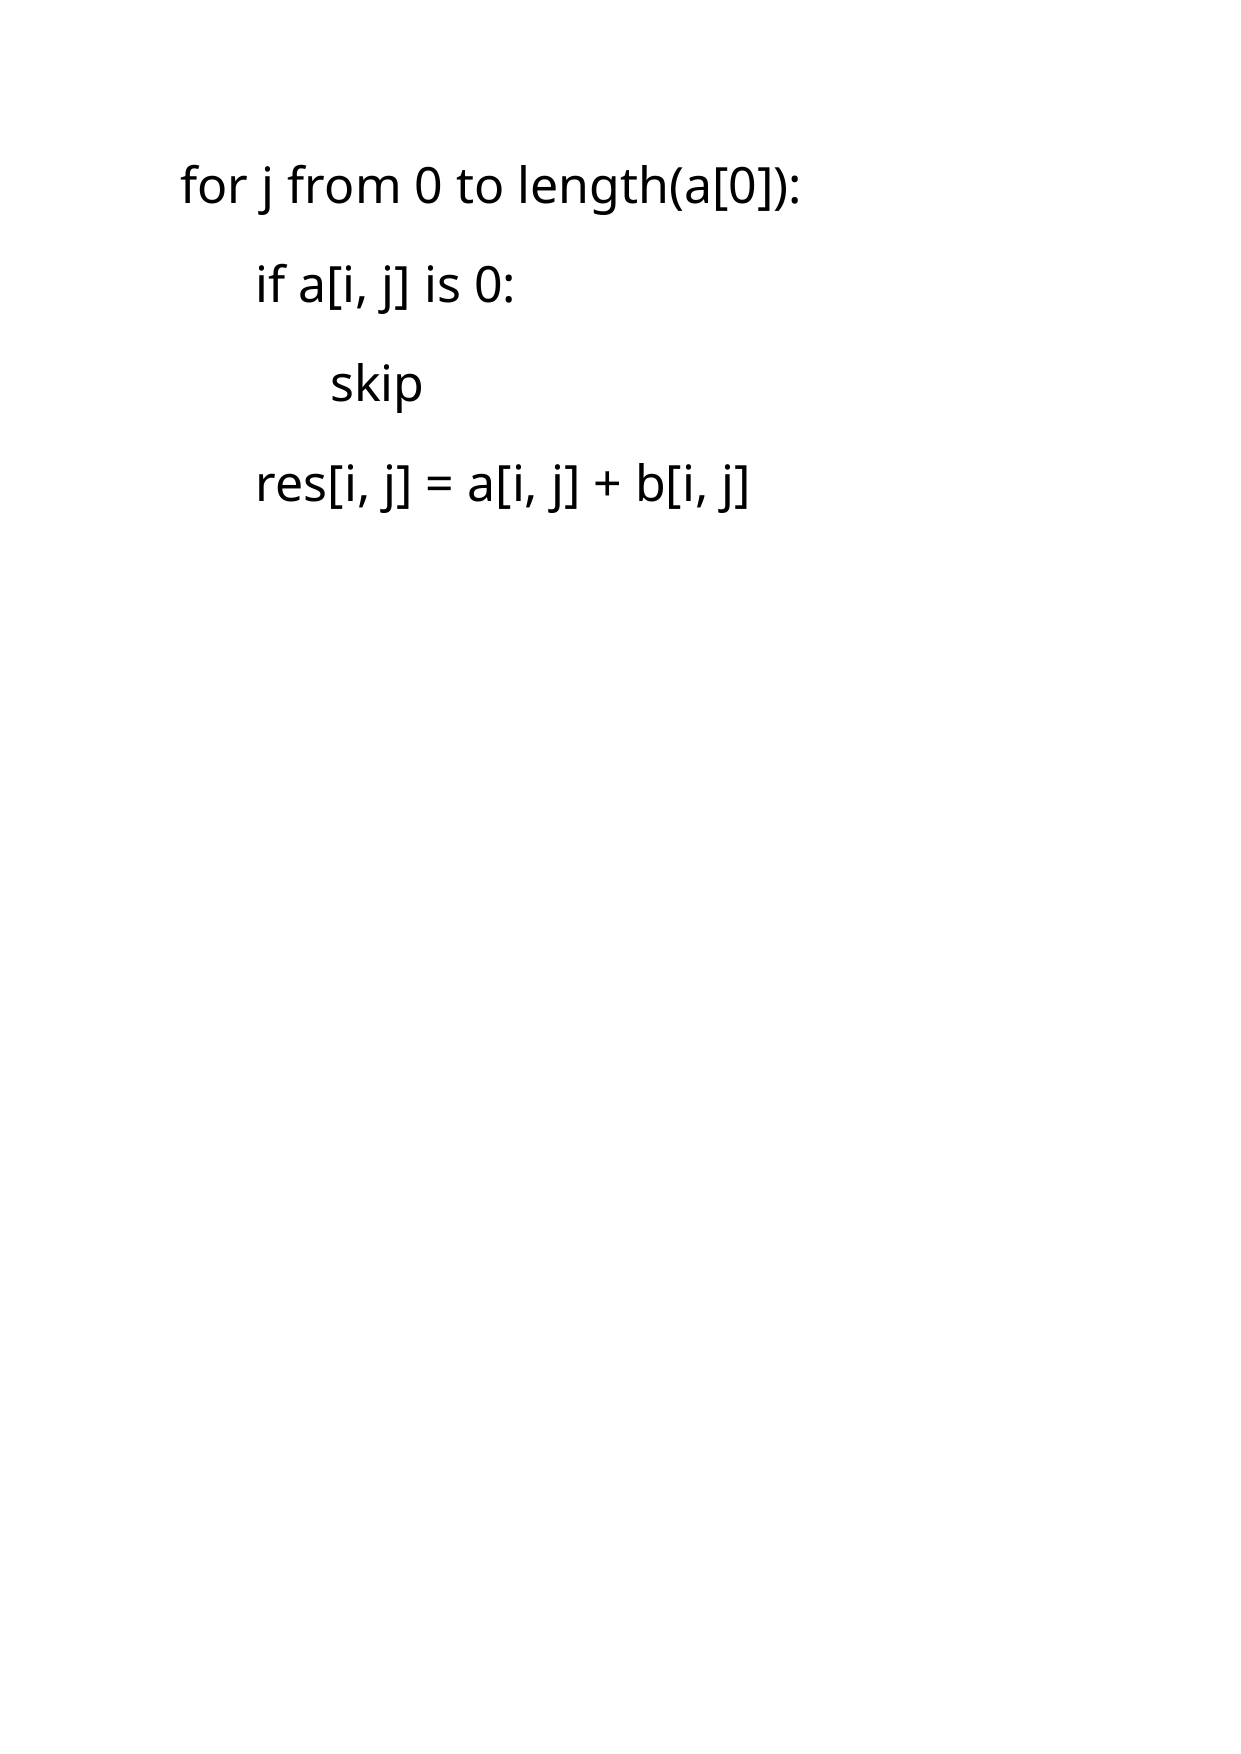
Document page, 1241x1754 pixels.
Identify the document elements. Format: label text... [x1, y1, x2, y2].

text skip [105, 348, 1053, 416]
text for j from 0 to length(a[0]): [105, 150, 1053, 218]
text if a[i, j] is 0: [105, 249, 1053, 317]
text res[i, j] = a[i, j] + b[i, j] [105, 447, 1053, 516]
